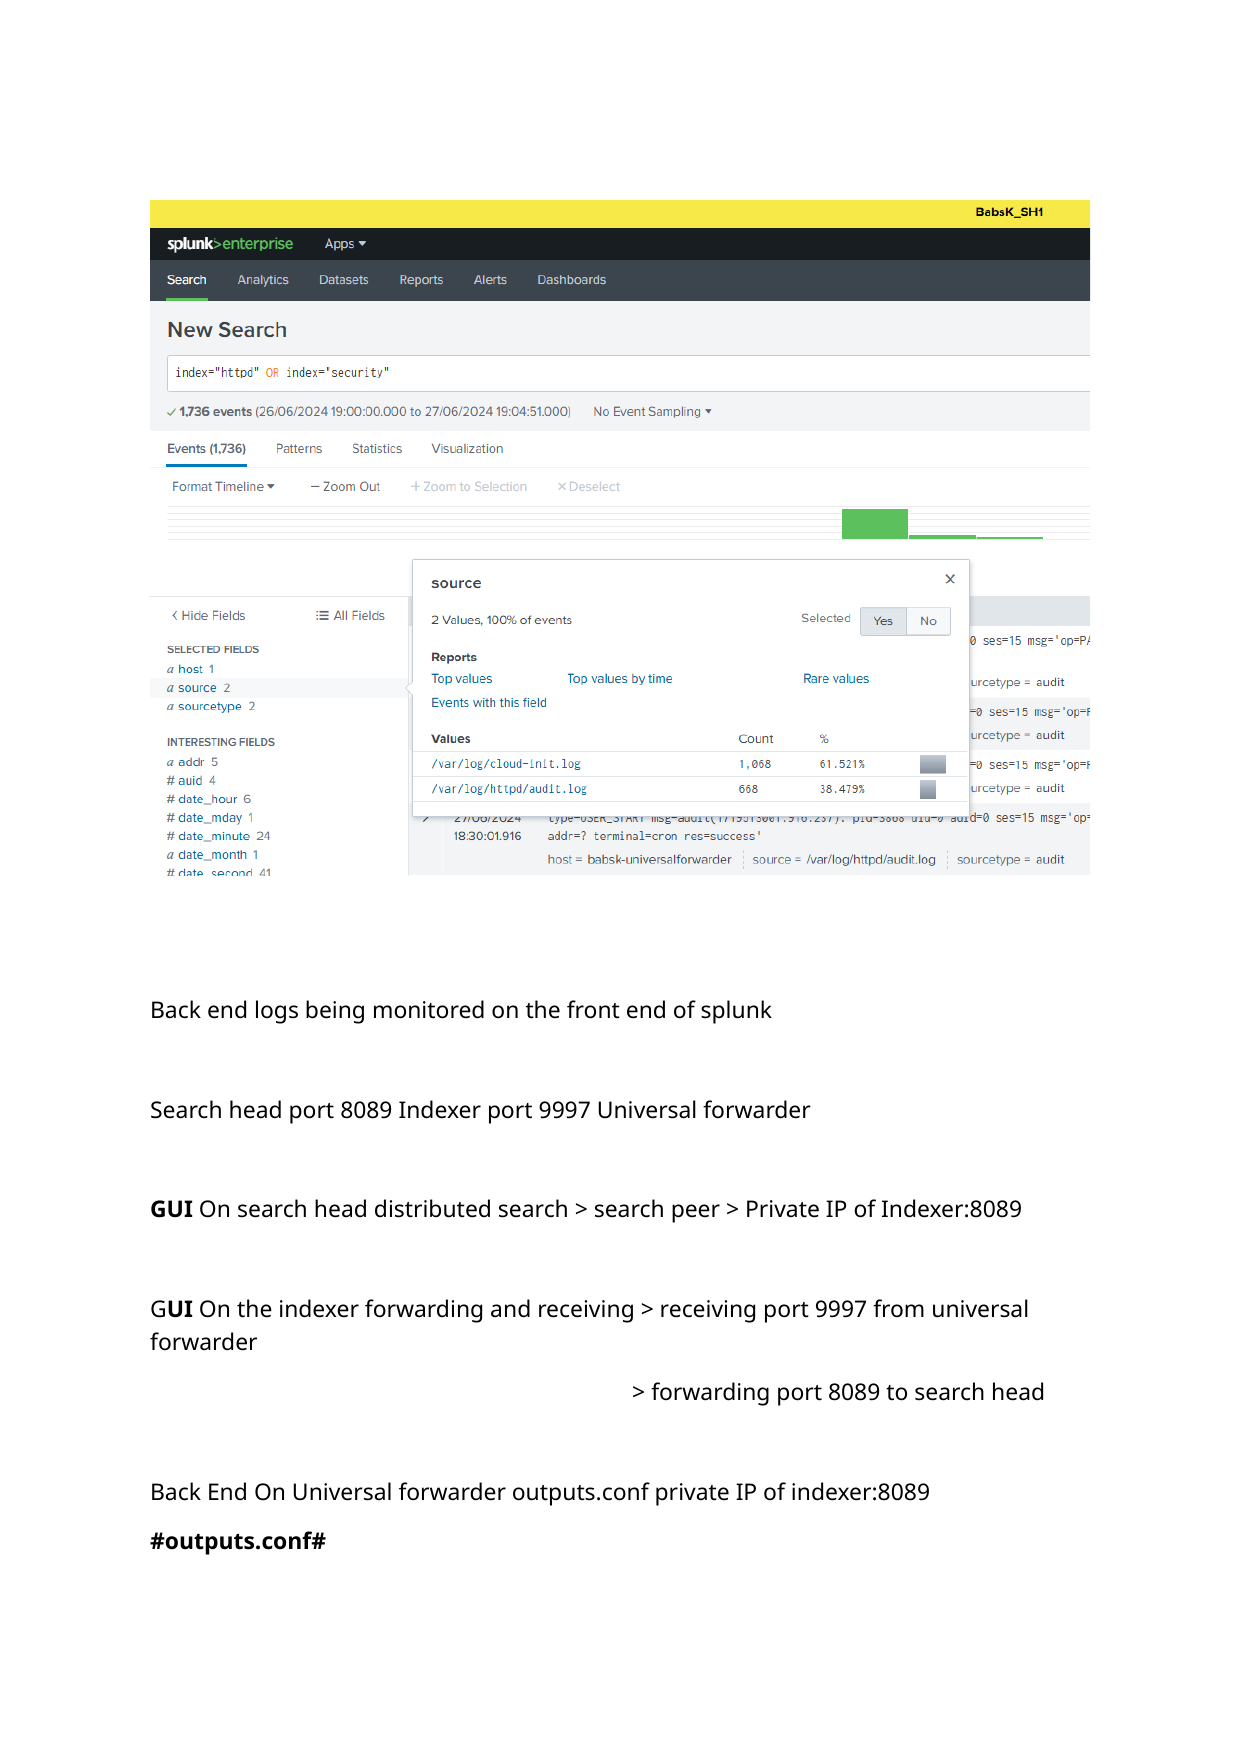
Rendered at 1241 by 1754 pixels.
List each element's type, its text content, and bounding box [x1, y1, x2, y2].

text Back End On Universal forwarder outputs.conf private IP of indexer:8089 [150, 1475, 1090, 1507]
text Search head port 8089 Indexer port 9997 Universal forwarder [150, 1094, 1090, 1125]
text GUI On the indexer forwarding and receiving > receiving port 9997 from universal forwarder [150, 1293, 1090, 1357]
text #outputs.conf# [150, 1525, 1090, 1556]
text Back end logs being monitored on the front end of splunk [150, 994, 1090, 1025]
text > forwarding port 8089 to search head [150, 1376, 1090, 1407]
text GUI On search head distributed search > search peer > Private IP of Indexer:8089 [150, 1193, 1090, 1224]
